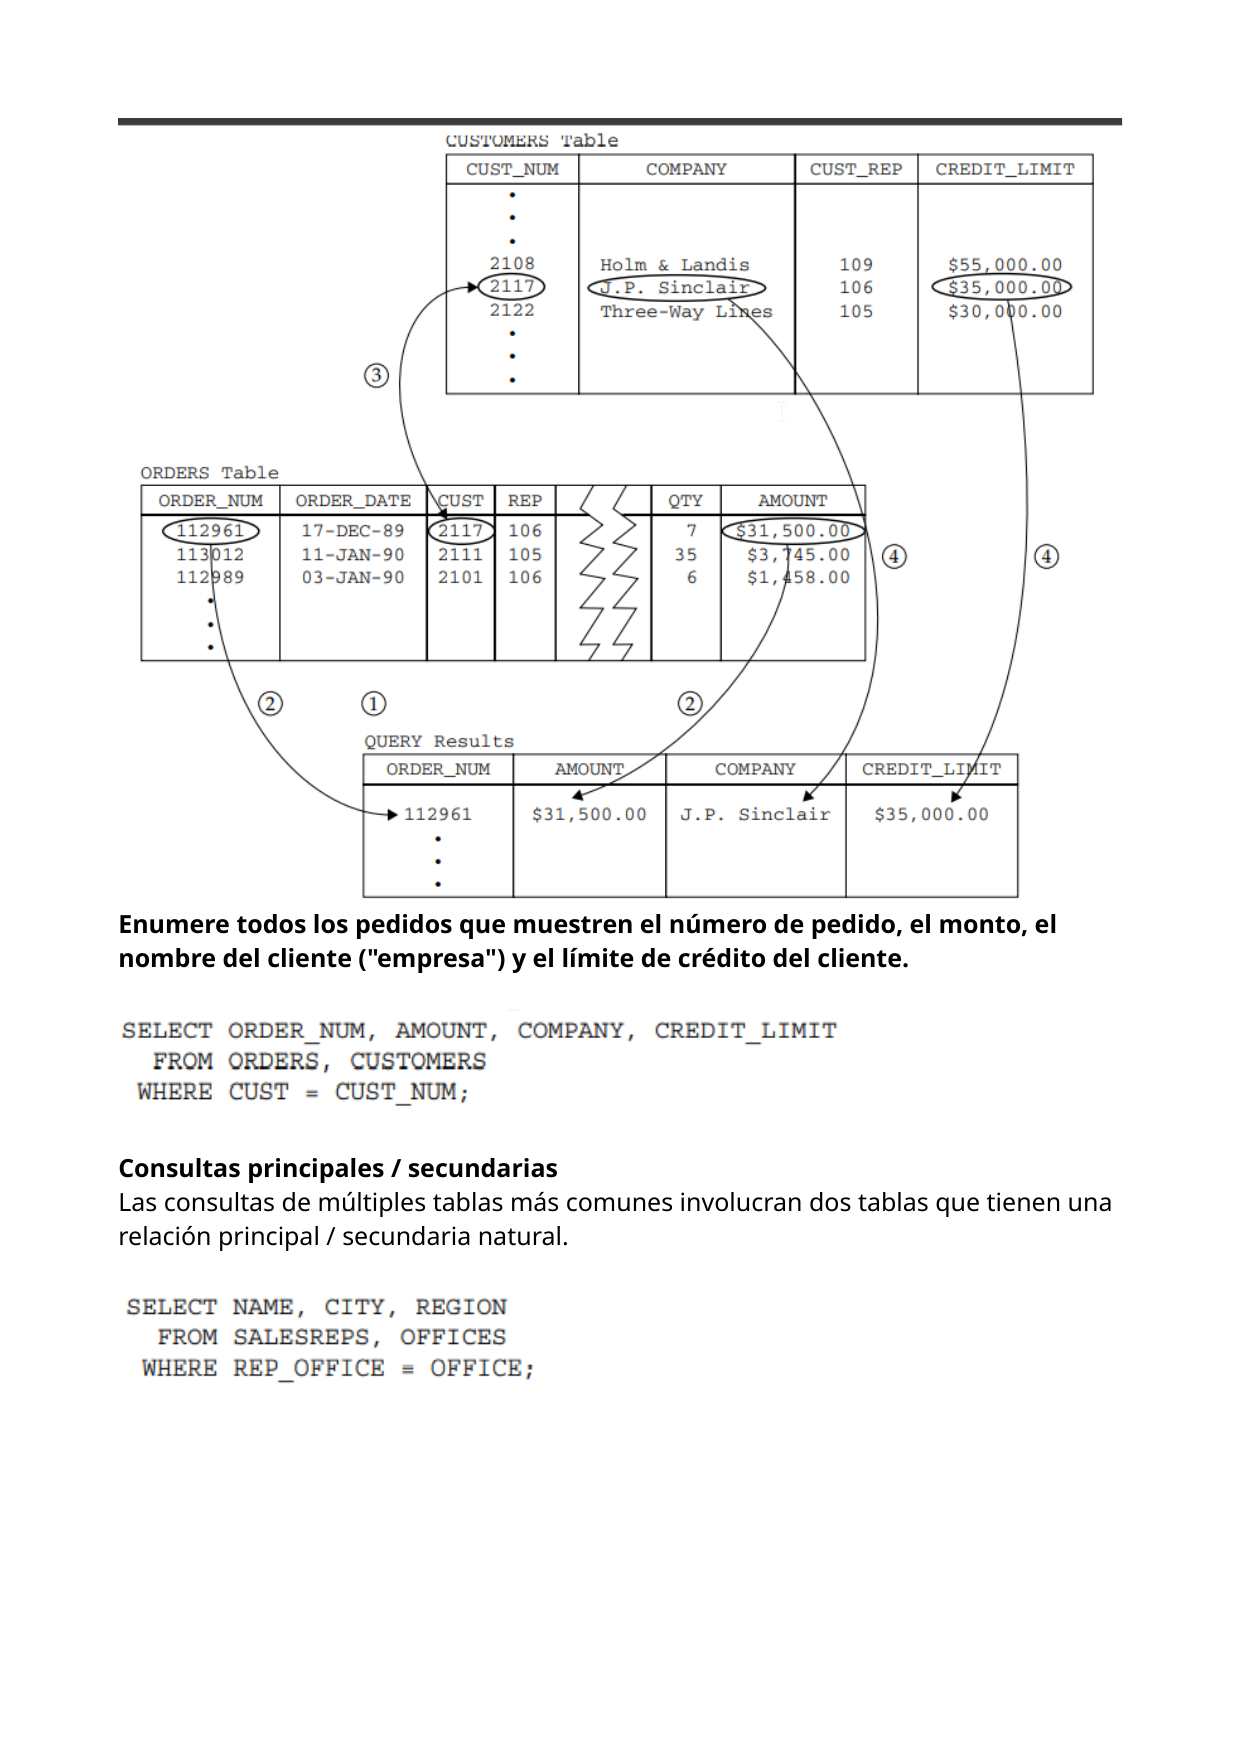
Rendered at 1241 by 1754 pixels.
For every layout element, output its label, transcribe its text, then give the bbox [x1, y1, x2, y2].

text Consultas principales / secundarias [118, 1151, 1122, 1185]
text Las consultas de múltiples tablas más comunes involucran dos tablas que tienen una relación principal / secundaria natural. [118, 1185, 1122, 1253]
text Enumere todos los pedidos que muestren el número de pedido, el monto, el nombre del cliente ("empresa") y el límite de crédito del cliente. [118, 907, 1122, 975]
